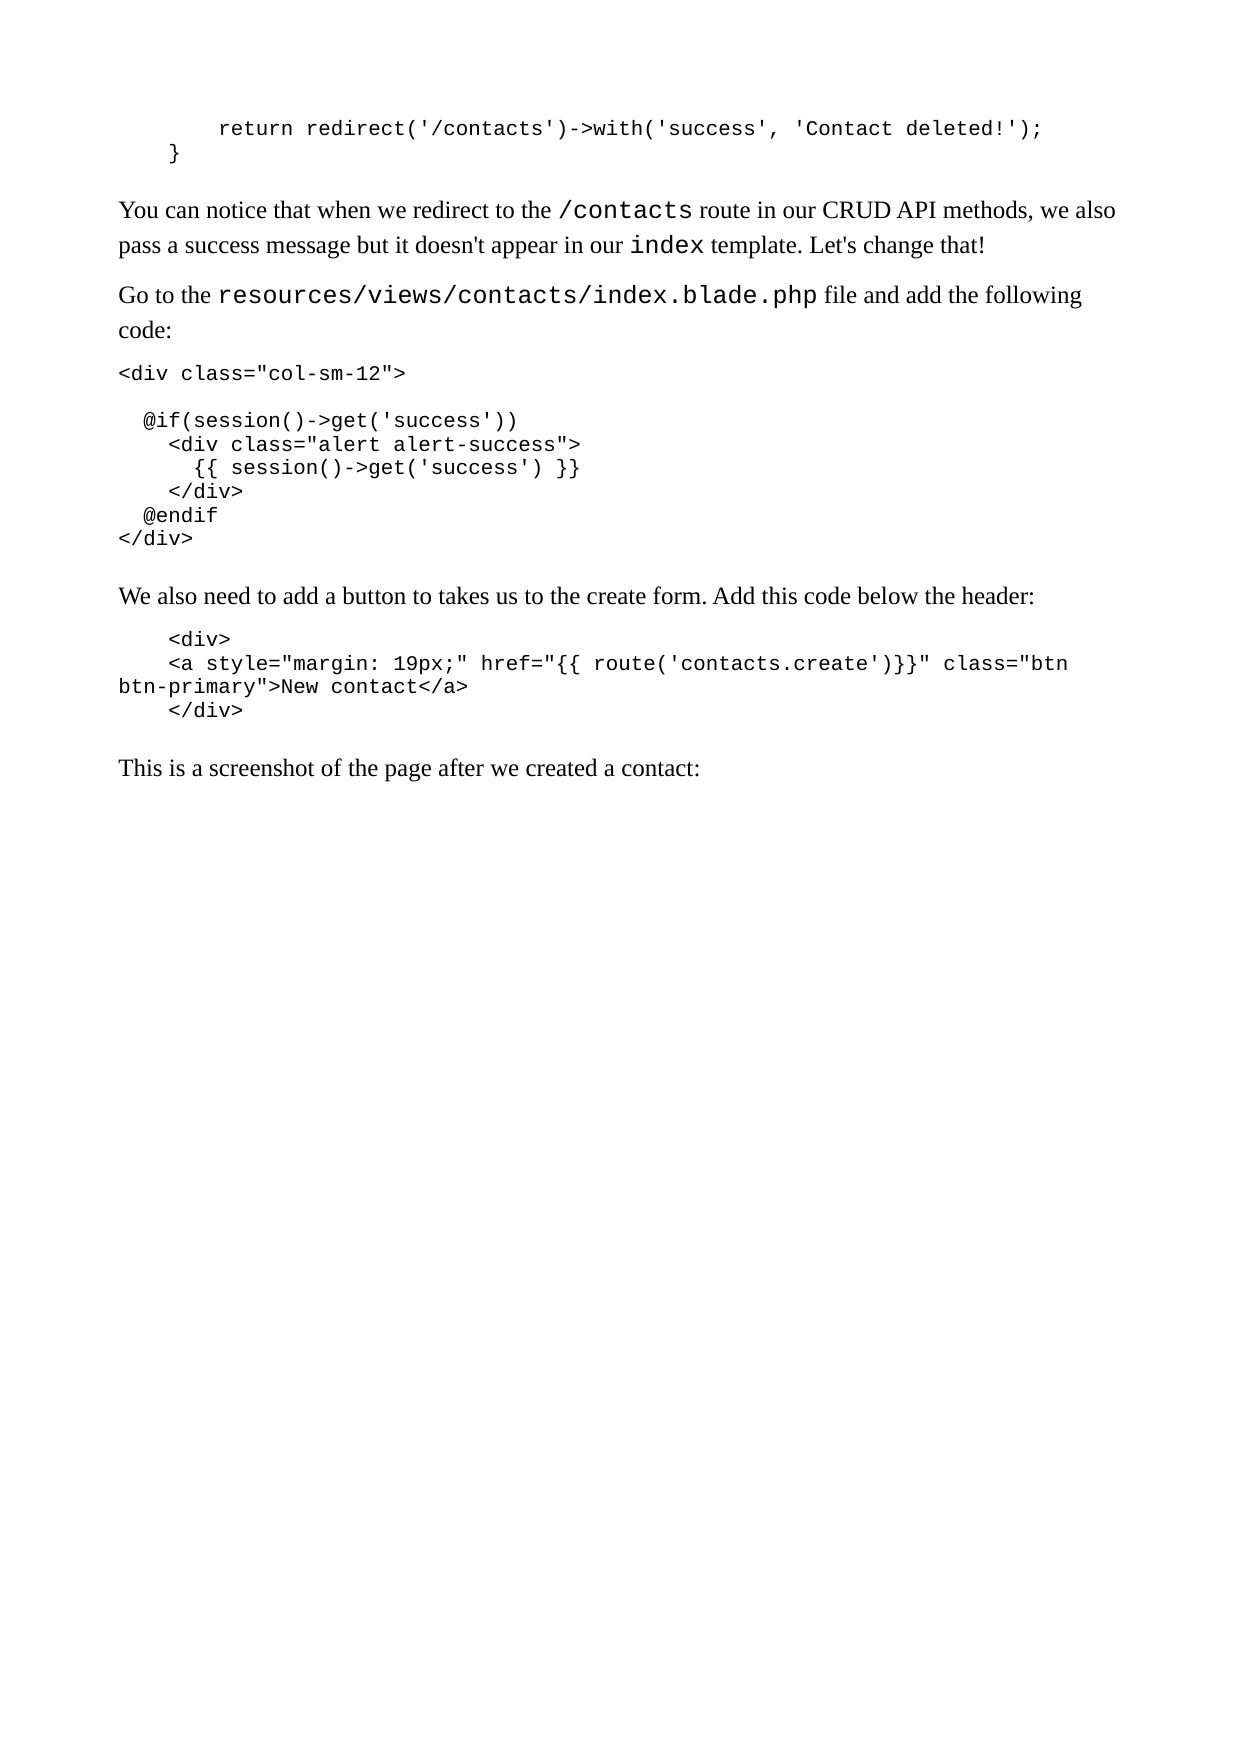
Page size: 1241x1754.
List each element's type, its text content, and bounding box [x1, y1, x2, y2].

text } [118, 142, 1122, 165]
text </div> [118, 700, 1122, 723]
text Go to the resources/views/contacts/index.blade.php file and add the following code: [118, 280, 1122, 344]
text </div> [118, 528, 1122, 552]
text return redirect('/contacts')->with('success', 'Contact deleted!'); [118, 118, 1122, 142]
text {{ session()->get('success') }} [118, 457, 1122, 481]
text @endif [118, 504, 1122, 528]
text <div class="alert alert-success"> [118, 434, 1122, 457]
text <div class="col-sm-12"> [118, 363, 1122, 386]
text This is a screenshot of the page after we created a contact: [118, 753, 1122, 782]
text <div> [118, 629, 1122, 653]
text We also need to add a button to takes us to the create form. Add this code below the header: [118, 581, 1122, 610]
text <a style="margin: 19px;" href="{{ route('contacts.create')}}" class="btn btn-primary">New contact</a> [118, 653, 1122, 700]
text </div> [118, 481, 1122, 504]
text You can notice that when we redirect to the /contacts route in our CRUD API methods, we also pass a success message but it doesn't appear in our index template. Let's change that! [118, 195, 1122, 261]
text @if(session()->get('success')) [118, 410, 1122, 434]
